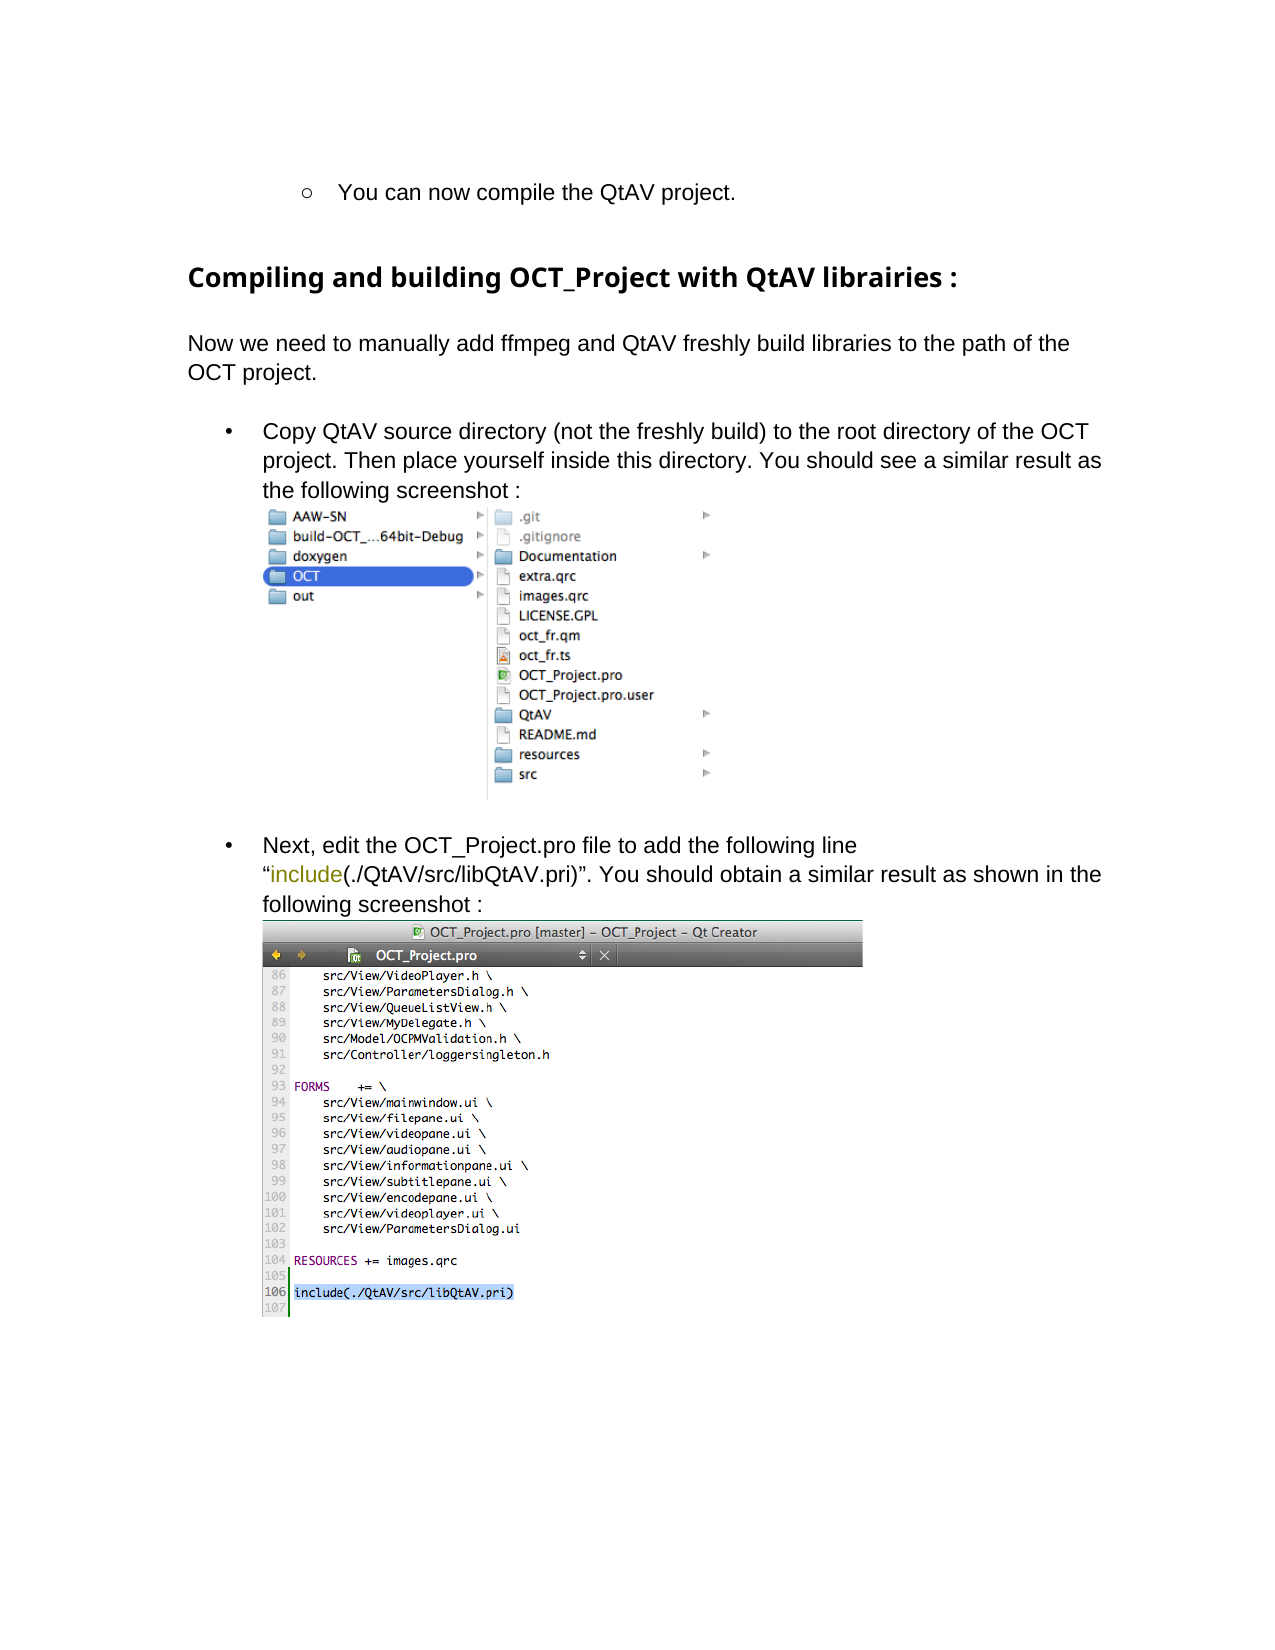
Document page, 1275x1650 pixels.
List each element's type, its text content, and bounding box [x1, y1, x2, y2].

subtitle Compiling and building OCT_Project with QtAV librairies : [187, 259, 1125, 296]
picture [262, 920, 863, 1317]
picture [262, 507, 713, 800]
list Next, edit the OCT_Project.pro file to add the following line “include(./QtAV/src/libQtAV.pri)”. You should obtain a similar result as shown in the following screenshot : [225, 833, 1125, 1493]
list You can now compile the QtAV project. [300, 179, 1125, 205]
text Now we need to manually add ffmpeg and QtAV freshly build libraries to the path of the OCT project. [187, 331, 1125, 386]
list Copy QtAV source directory (not the freshly build) to the root directory of the OCT project. Then place yourself inside this directory. You should see a similar result as the following screenshot : [225, 419, 1125, 829]
